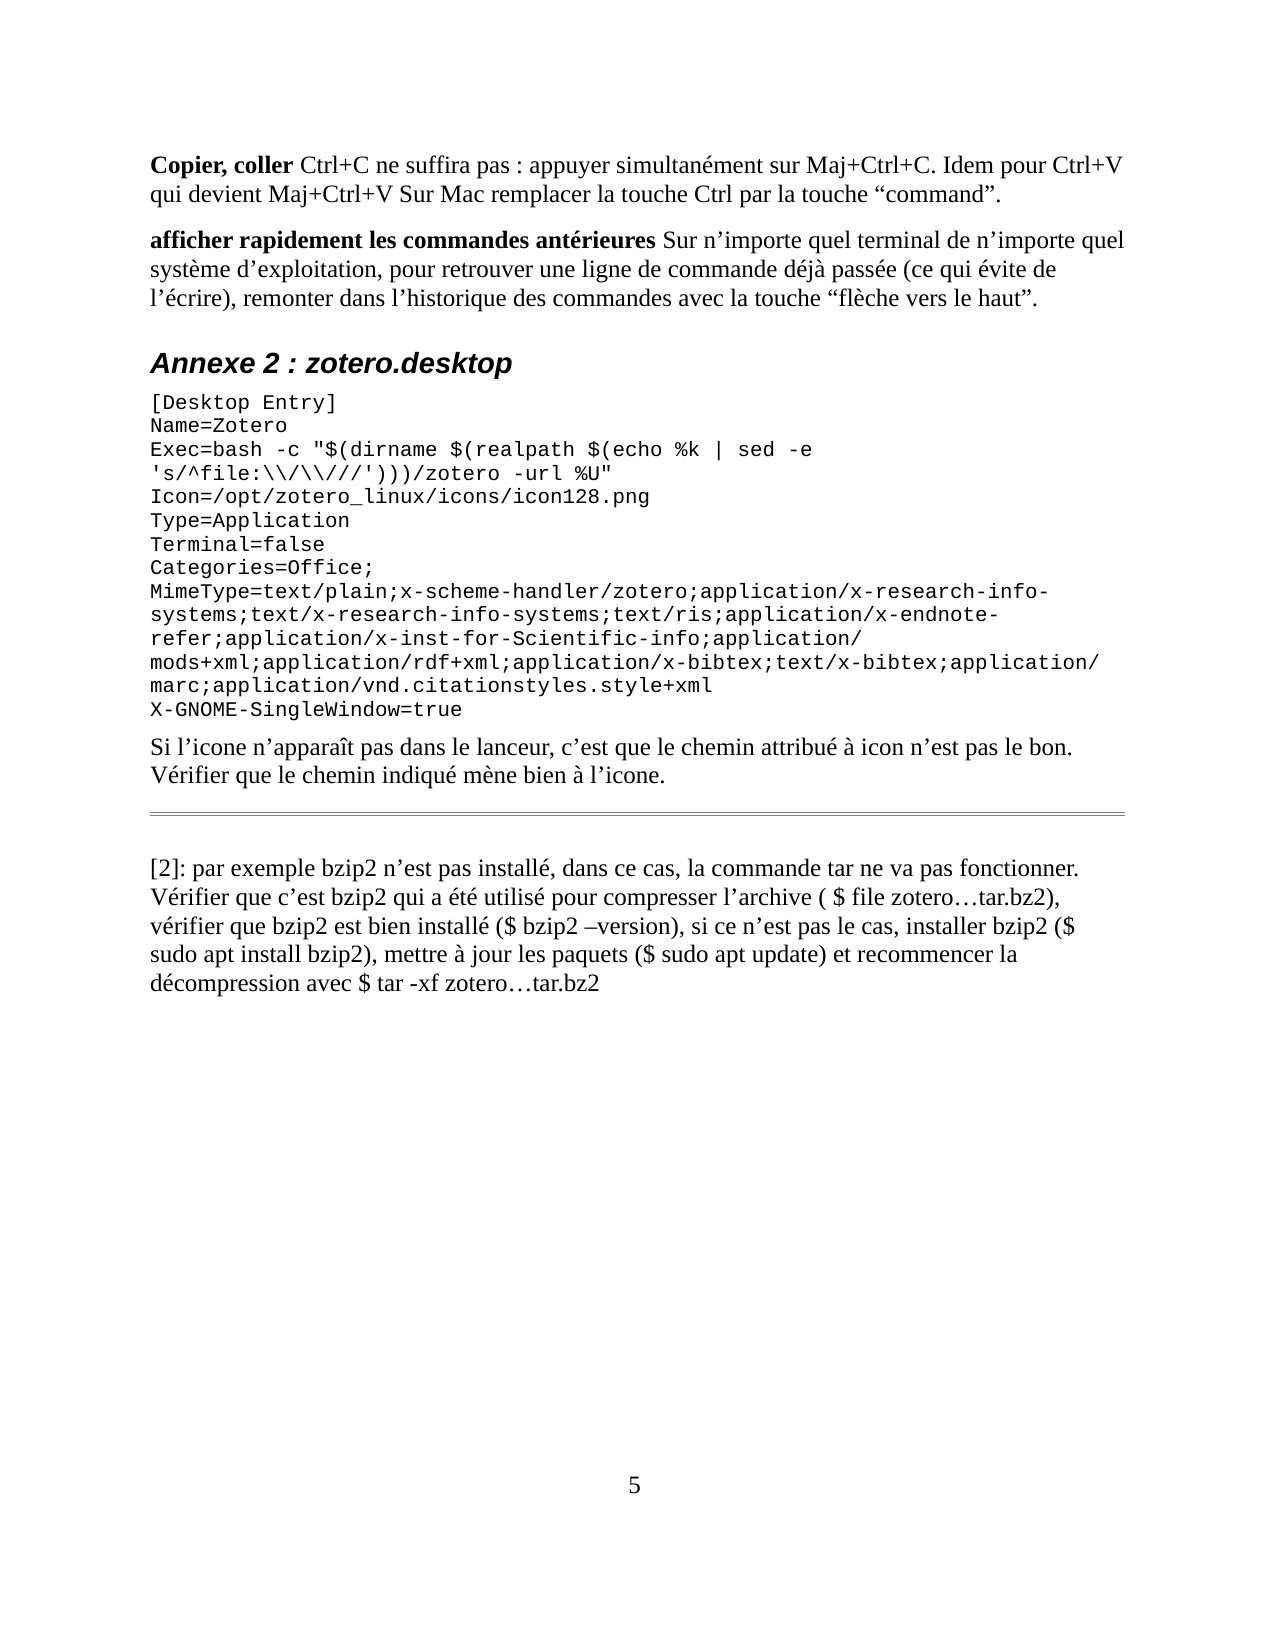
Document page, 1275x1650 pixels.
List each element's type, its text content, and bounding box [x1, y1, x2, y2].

text Exec=bash -c "$(dirname $(realpath $(echo %k | sed -e 's/^file:\\/\\///')))/zotero -url %U" [150, 439, 1125, 486]
text MimeType=text/plain;x-scheme-handler/zotero;application/x-research-info-systems;text/x-research-info-systems;text/ris;application/x-endnote-refer;application/x-inst-for-Scientific-info;application/mods+xml;application/rdf+xml;application/x-bibtex;text/x-bibtex;application/marc;application/vnd.citationstyles.style+xml [150, 581, 1125, 699]
text [2]: par exemple bzip2 n’est pas installé, dans ce cas, la commande tar ne va pas fonctionner. Vérifier que c’est bzip2 qui a été utilisé pour compresser l’archive ( $ file zotero…tar.bz2), vérifier que bzip2 est bien installé ($ bzip2 –version), si ce n’est pas le cas, installer bzip2 ($ sudo apt install bzip2), mettre à jour les paquets ($ sudo apt update) et recommencer la décompression avec $ tar -xf zotero…tar.bz2 [150, 853, 1125, 997]
text afficher rapidement les commandes antérieures Sur n’importe quel terminal de n’importe quel système d’exploitation, pour retrouver une ligne de commande déjà passée (ce qui évite de l’écrire), remonter dans l’historique des commandes avec la touche “flèche vers le haut”. [150, 225, 1125, 312]
text [Desktop Entry] [150, 392, 1125, 415]
text Categories=Office; [150, 557, 1125, 581]
text Si l’icone n’apparaît pas dans le lanceur, c’est que le chemin attribué à icon n’est pas le bon. Vérifier que le chemin indiqué mène bien à l’icone. [150, 732, 1125, 789]
text Terminal=false [150, 533, 1125, 557]
text X-GNOME-SingleWindow=true [150, 699, 1125, 723]
text Icon=/opt/zotero_linux/icons/icon128.png [150, 486, 1125, 510]
text Name=Zotero [150, 415, 1125, 439]
subtitle Annexe 2 : zotero.desktop [150, 346, 1125, 379]
text Type=Application [150, 510, 1125, 533]
text Copier, coller Ctrl+C ne suffira pas : appuyer simultanément sur Maj+Ctrl+C. Idem pour Ctrl+V qui devient Maj+Ctrl+V Sur Mac remplacer la touche Ctrl par la touche “command”. [150, 150, 1125, 207]
